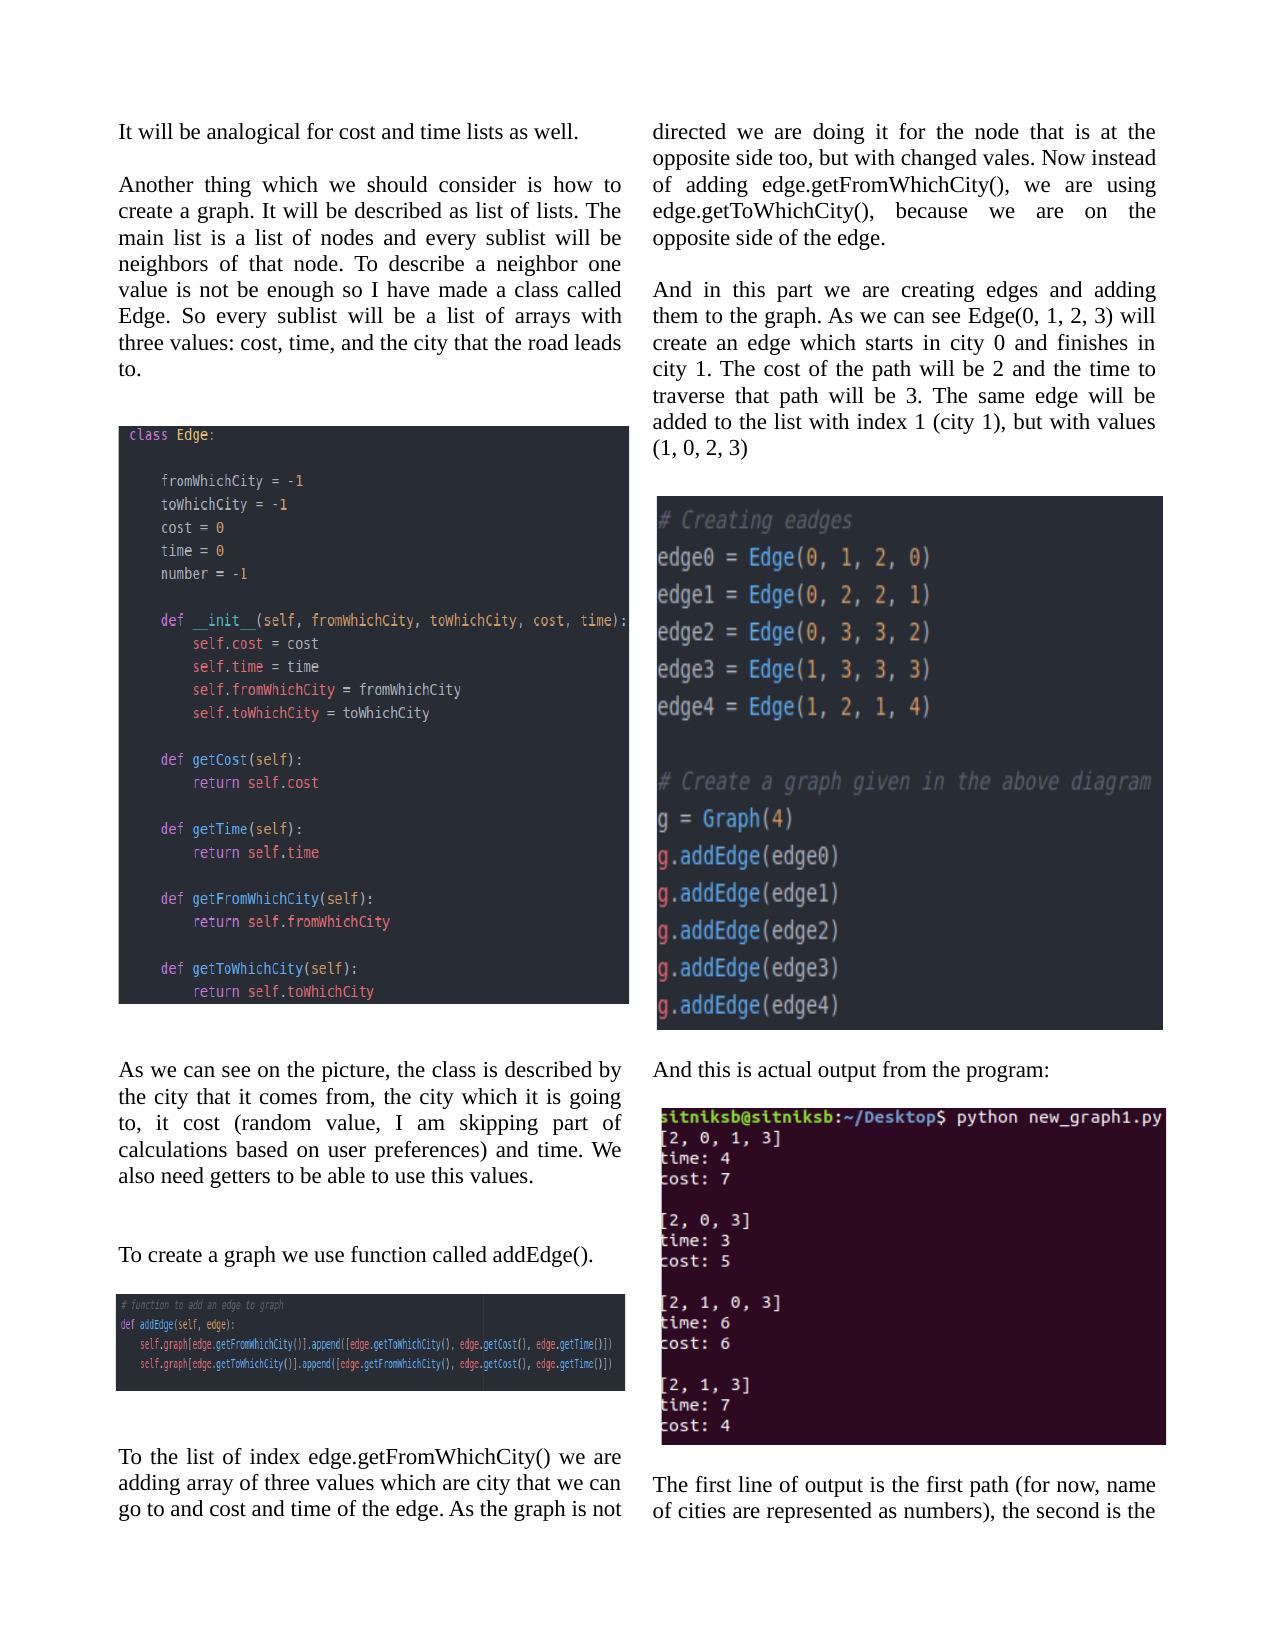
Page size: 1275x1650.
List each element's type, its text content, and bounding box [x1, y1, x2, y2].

text The first line of output is the first path (for now, name of cities are represented as numbers), the second is the [652, 1471, 1157, 1524]
text To create a graph we use function called addEdge(). [118, 1241, 622, 1267]
text It will be analogical for cost and time lists as well. [118, 118, 622, 144]
text And in this part we are creating edges and adding them to the graph. As we can see Edge(0, 1, 2, 3) will create an edge which starts in city 0 and finishes in city 1. The cost of the path will be 2 and the time to traverse that path will be 3. The same edge will be added to the list with index 1 (city 1), but with values (1, 0, 2, 3) [652, 276, 1157, 461]
text Another thing which we should consider is how to create a graph. It will be described as list of lists. The main list is a list of nodes and every sublist will be neighbors of that node. To describe a neighbor one value is not be enough so I have made a class called Edge. So every sublist will be a list of arrays with three values: cost, time, and the city that the road leads to. [118, 171, 622, 382]
picture [656, 496, 1163, 1030]
text To the list of index edge.getFromWhichCity() we are adding array of three values which are city that we can go to and cost and time of the edge. As the graph is not [118, 1443, 622, 1522]
text And this is actual output from the program: [652, 1056, 1157, 1083]
text directed we are doing it for the node that is at the opposite side too, but with changed vales. Now instead of adding edge.getFromWhichCity(), we are using edge.getToWhichCity(), because we are on the opposite side of the edge. [652, 118, 1157, 250]
picture [118, 426, 630, 1004]
text As we can see on the picture, the class is described by the city that it comes from, the city which it is going to, it cost (random value, I am skipping part of calculations based on user preferences) and time. We also need getters to be able to use this values. [118, 1057, 622, 1188]
picture [661, 1108, 1167, 1445]
picture [115, 1294, 626, 1391]
